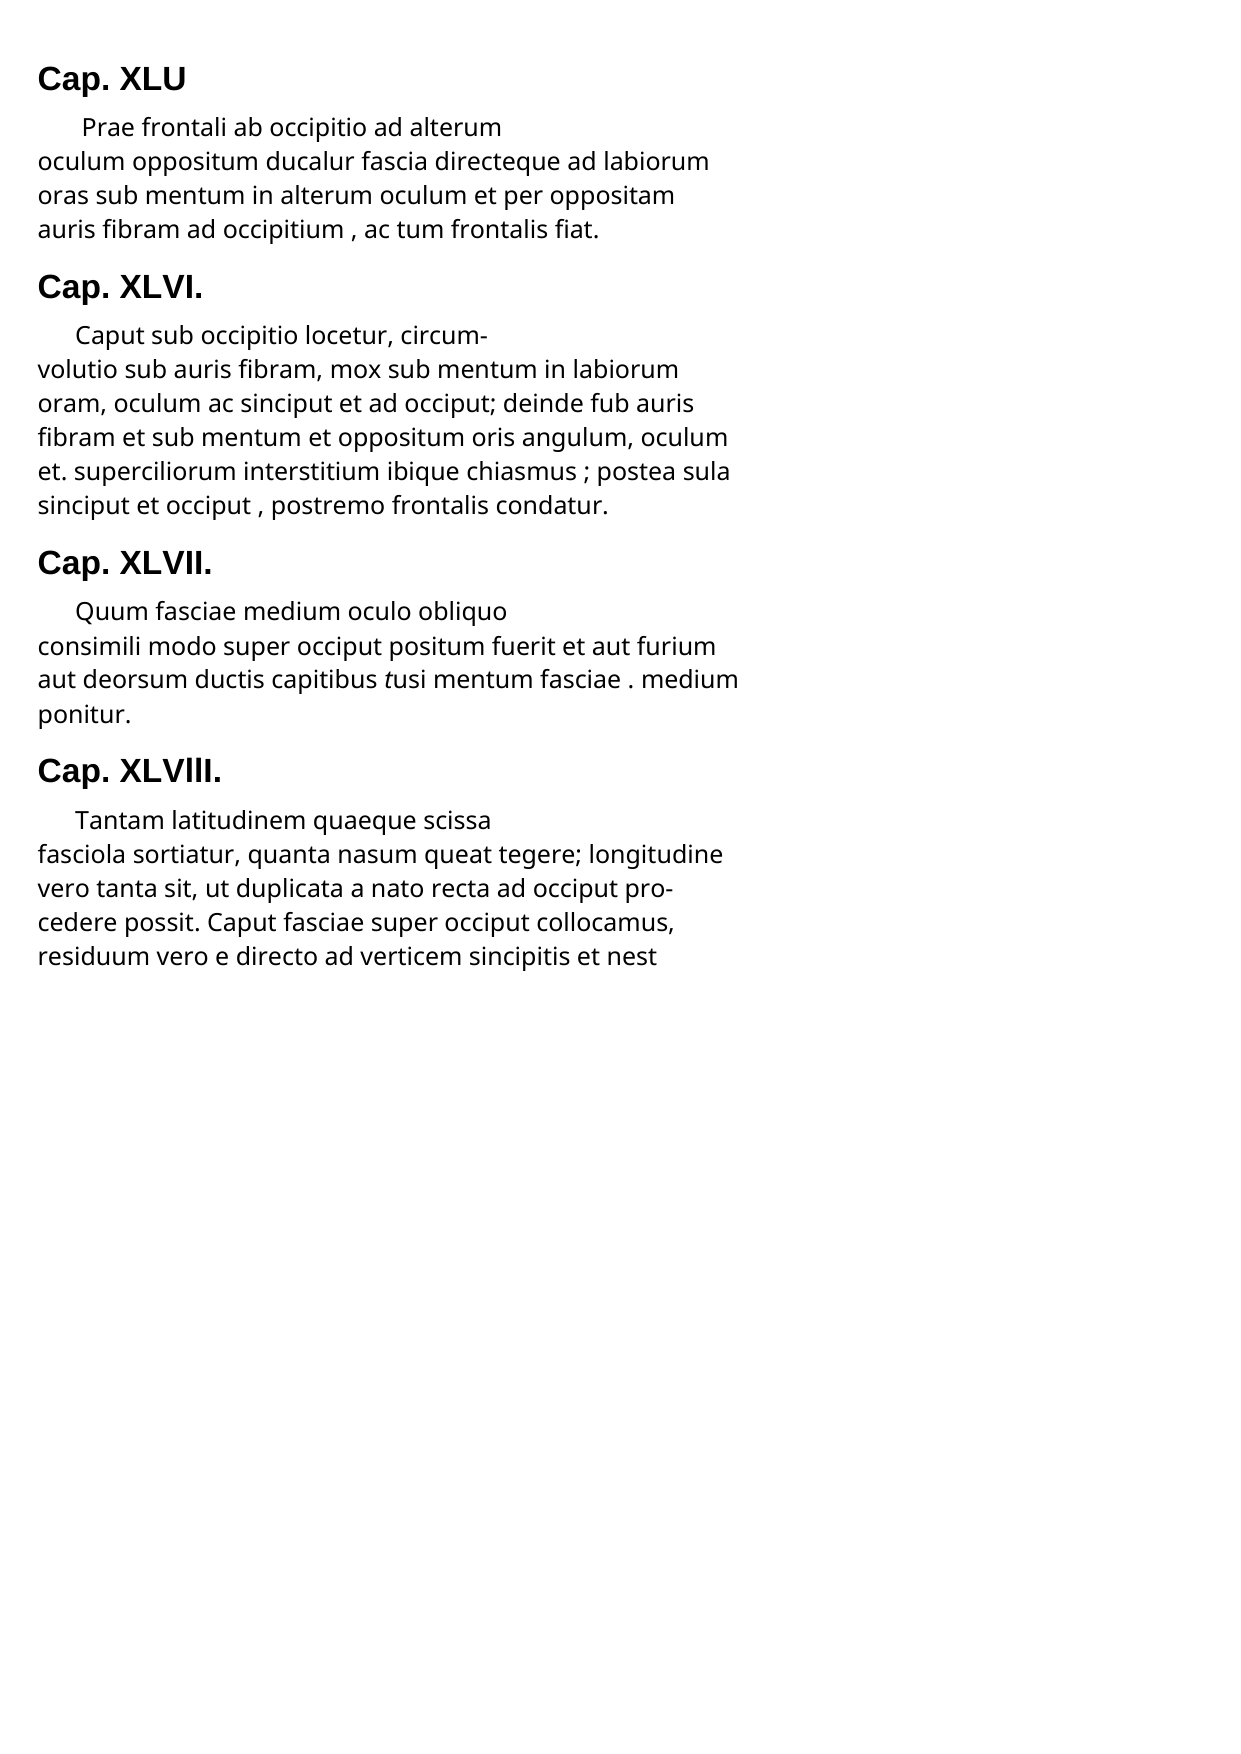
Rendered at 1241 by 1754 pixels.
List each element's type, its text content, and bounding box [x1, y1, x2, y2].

text Tantam latitudinem quaeque scissa fasciola sortiatur, quanta nasum queat tegere; longitudine vero tanta sit, ut duplicata a nato recta ad occiput pro- cedere possit. Caput fasciae super occiput collocamus, residuum vero e directo ad verticem sincipitis et nest [37, 802, 1203, 973]
subtitle Cap. XLVII. [37, 543, 1203, 582]
subtitle Cap. XLVI. [37, 267, 1203, 305]
text Caput sub occipitio locetur, circum- volutio sub auris fibram, mox sub mentum in labiorum oram, oculum ac sinciput et ad occiput; deinde fub auris fibram et sub mentum et oppositum oris angulum, oculum et. superciliorum interstitium ibique chiasmus ; postea sula sinciput et occiput , postremo frontalis condatur. [37, 318, 1203, 522]
text Quum fasciae medium oculo obliquo consimili modo super occiput positum fuerit et aut furium aut deorsum ductis capitibus tusi mentum fasciae . medium ponitur. [37, 594, 1203, 730]
subtitle Cap. XLU [37, 58, 1203, 97]
subtitle Cap. XLVllI. [37, 751, 1203, 790]
text Prae frontali ab occipitio ad alterum oculum oppositum ducalur fascia directeque ad labiorum oras sub mentum in alterum oculum et per oppositam auris fibram ad occipitium , ac tum frontalis fiat. [37, 109, 1203, 246]
